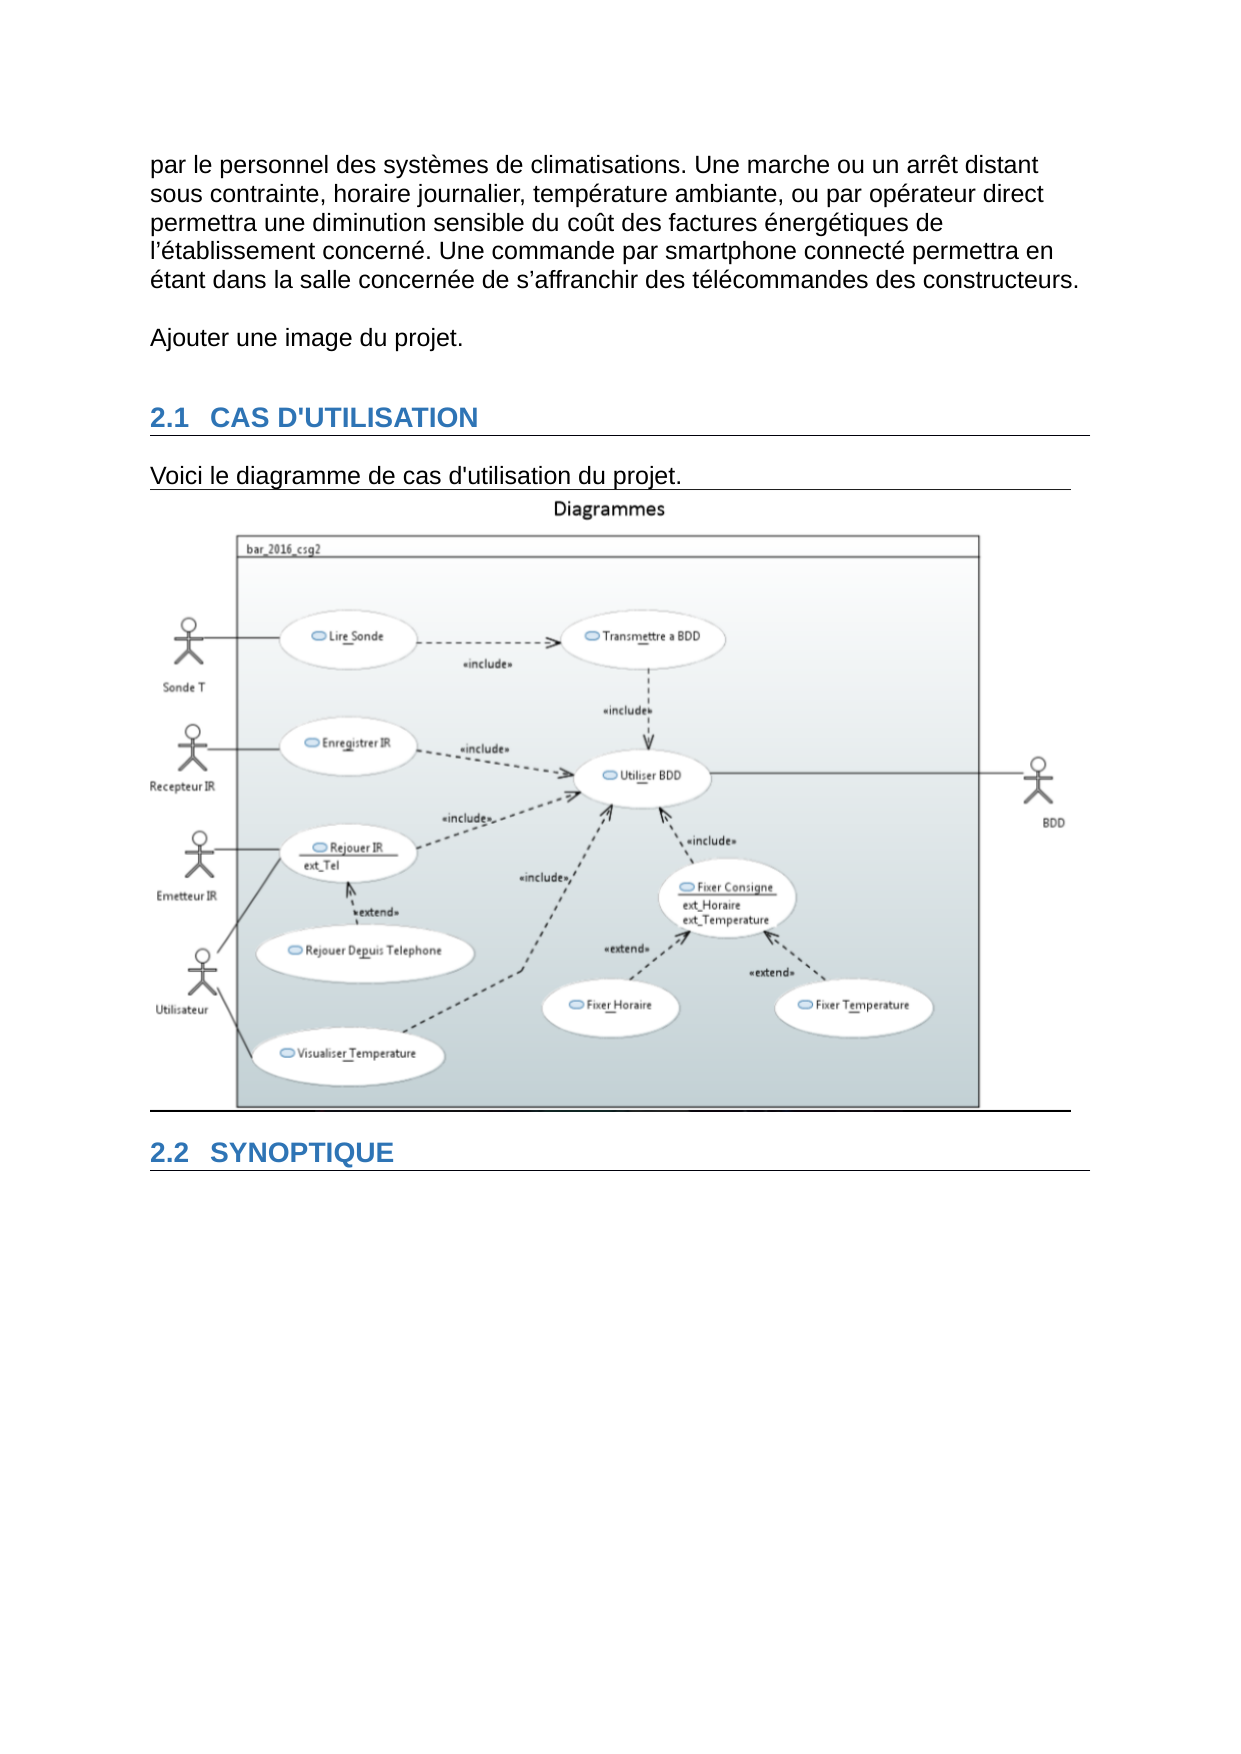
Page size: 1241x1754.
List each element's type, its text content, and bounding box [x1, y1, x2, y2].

text par le personnel des systèmes de climatisations. Une marche ou un arrêt distant sous contrainte, horaire journalier, température ambiante, ou par opérateur direct permettra une diminution sensible du coût des factures énergétiques de l’établissement concerné. Une commande par smartphone connecté permettra en étant dans la salle concernée de s’affranchir des télécommandes des constructeurs. [150, 150, 1090, 294]
text Voici le diagramme de cas d'utilisation du projet. [150, 461, 1090, 490]
text Ajouter une image du projet. [150, 322, 1090, 351]
picture [150, 489, 1071, 1112]
subtitle Cas d'Utilisation [150, 401, 1090, 435]
subtitle Synoptique [150, 1136, 1090, 1170]
